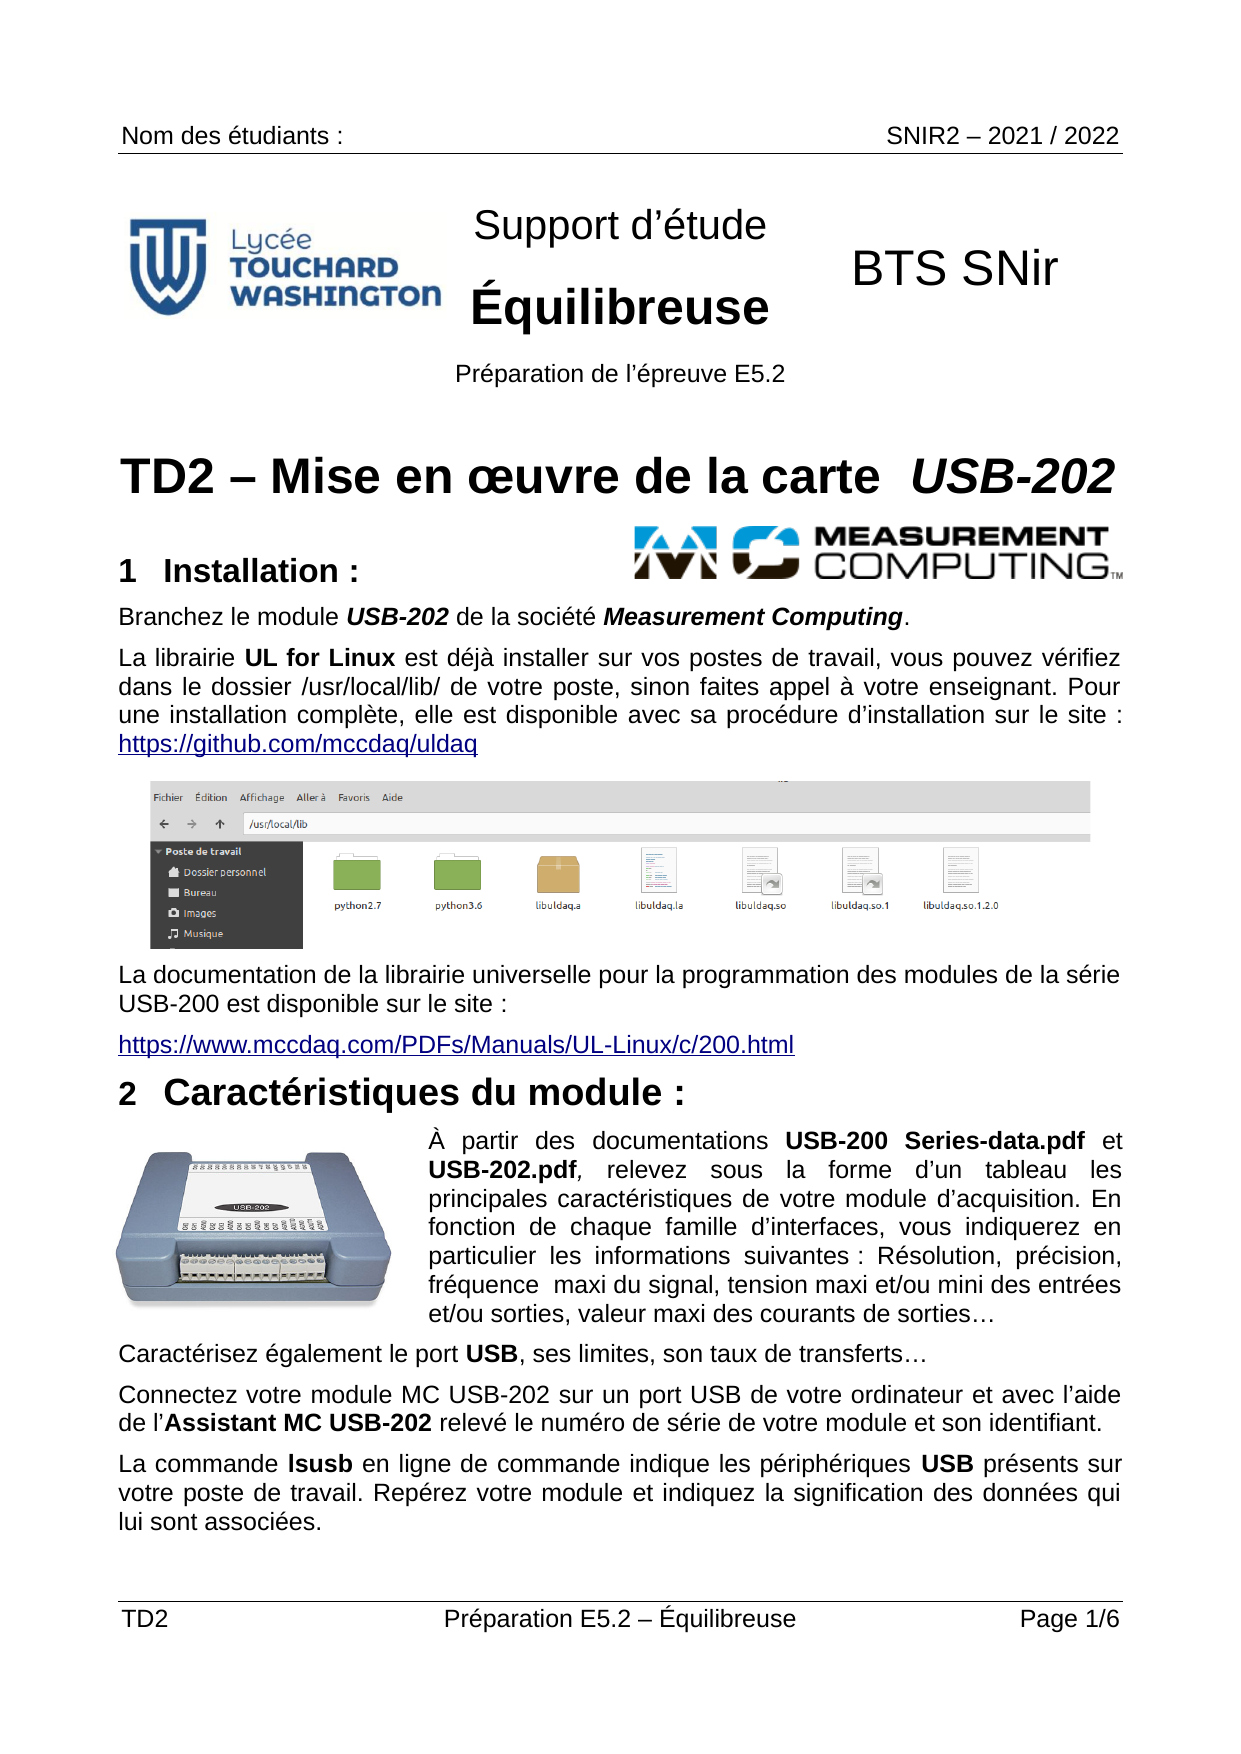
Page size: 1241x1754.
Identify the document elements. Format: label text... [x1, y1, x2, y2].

subtitle Installation : [118, 552, 1123, 590]
text Branchez le module USB-202 de la société Measurement Computing. [118, 602, 1123, 631]
table_header [118, 182, 453, 353]
text Caractérisez également le port USB, ses limites, son taux de transferts… [118, 1339, 1123, 1368]
table_header Support d’étude Équilibreuse [453, 182, 788, 353]
text https://www.mccdaq.com/PDFs/Manuals/UL-Linux/c/200.html [118, 1029, 1123, 1058]
table_header BTS SNir [788, 182, 1122, 353]
table_cell Préparation de l’épreuve E5.2 [118, 353, 1122, 393]
picture [634, 526, 1123, 579]
text À partir des documentations USB-200 Series-data.pdf et USB-202.pdf, relevez sous la forme d’un tableau les principales caractéristiques de votre module d’acquisition. En fonction de chaque famille d’interfaces, vous indiquerez en particulier les informations suivantes : Résolution, précision, fréquence maxi du signal, tension maxi et/ou mini des entrées et/ou sorties, valeur maxi des courants de sorties… [118, 1126, 1123, 1327]
text La commande lsusb en ligne de commande indique les périphériques USB présents sur votre poste de travail. Repérez votre module et indiquez la signification des données qui lui sont associées. [118, 1449, 1123, 1535]
picture [107, 1133, 399, 1314]
picture [150, 781, 1091, 949]
text La documentation de la librairie universelle pour la programmation des modules de la série USB-200 est disponible sur le site : [118, 770, 1123, 1018]
text La librairie UL for Linux est déjà installer sur vos postes de travail, vous pouvez vérifiez dans le dossier /usr/local/lib/ de votre poste, sinon faites appel à votre enseignant. Pour une installation complète, elle est disponible avec sa procédure d’installation sur le site : https://github.com/mccdaq/uldaq [118, 643, 1123, 758]
subtitle Caractéristiques du module : [118, 1070, 1123, 1114]
picture [124, 212, 448, 319]
title TD2 – Mise en œuvre de la carte USB-202 [118, 447, 1123, 504]
text Connectez votre module MC USB-202 sur un port USB de votre ordinateur et avec l’aide de l’Assistant MC USB-202 relevé le numéro de série de votre module et son identifiant. [118, 1380, 1123, 1437]
